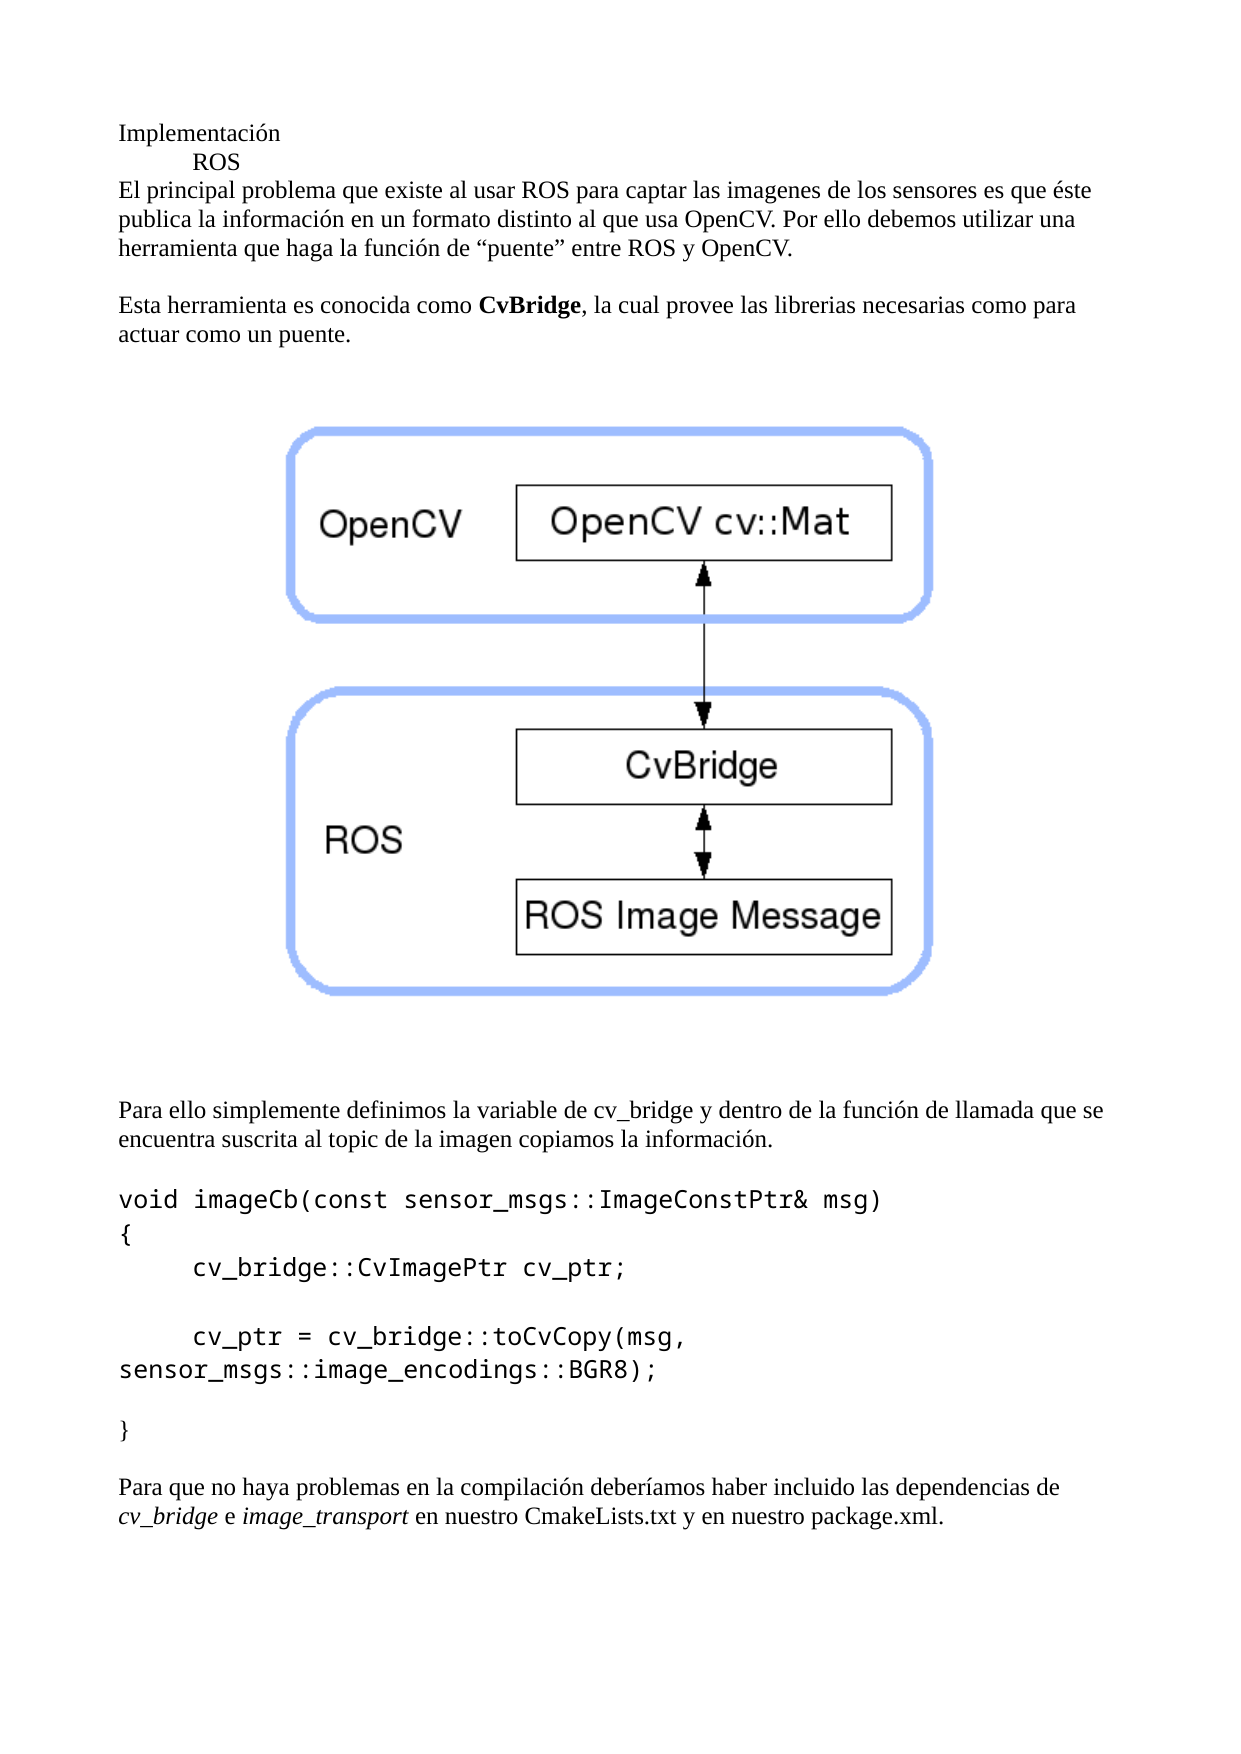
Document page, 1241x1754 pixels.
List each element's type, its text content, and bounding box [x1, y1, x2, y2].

text { [118, 1216, 1122, 1250]
text void imageCb(const sensor_msgs::ImageConstPtr& msg) [118, 1182, 1122, 1216]
text } [118, 1415, 1122, 1444]
text Implementación [118, 118, 1122, 147]
text El principal problema que existe al usar ROS para captar las imagenes de los sensores es que éste publica la información en un formato distinto al que usa OpenCV. Por ello debemos utilizar una herramienta que haga la función de “puente” entre ROS y OpenCV. [118, 176, 1122, 262]
text cv_bridge::CvImagePtr cv_ptr; [118, 1250, 1122, 1284]
text ROS [118, 147, 1122, 176]
text Esta herramienta es conocida como CvBridge, la cual provee las librerias necesarias como para actuar como un puente. [118, 291, 1122, 348]
text Para que no haya problemas en la compilación deberíamos haber incluido las dependencias de cv_bridge e image_transport en nuestro CmakeLists.txt y en nuestro package.xml. [118, 1472, 1122, 1530]
text Para ello simplemente definimos la variable de cv_bridge y dentro de la función de llamada que se encuentra suscrita al topic de la imagen copiamos la información. [118, 1096, 1122, 1153]
text cv_ptr = cv_bridge::toCvCopy(msg, sensor_msgs::image_encodings::BGR8); [118, 1318, 1122, 1386]
picture [244, 405, 996, 1026]
